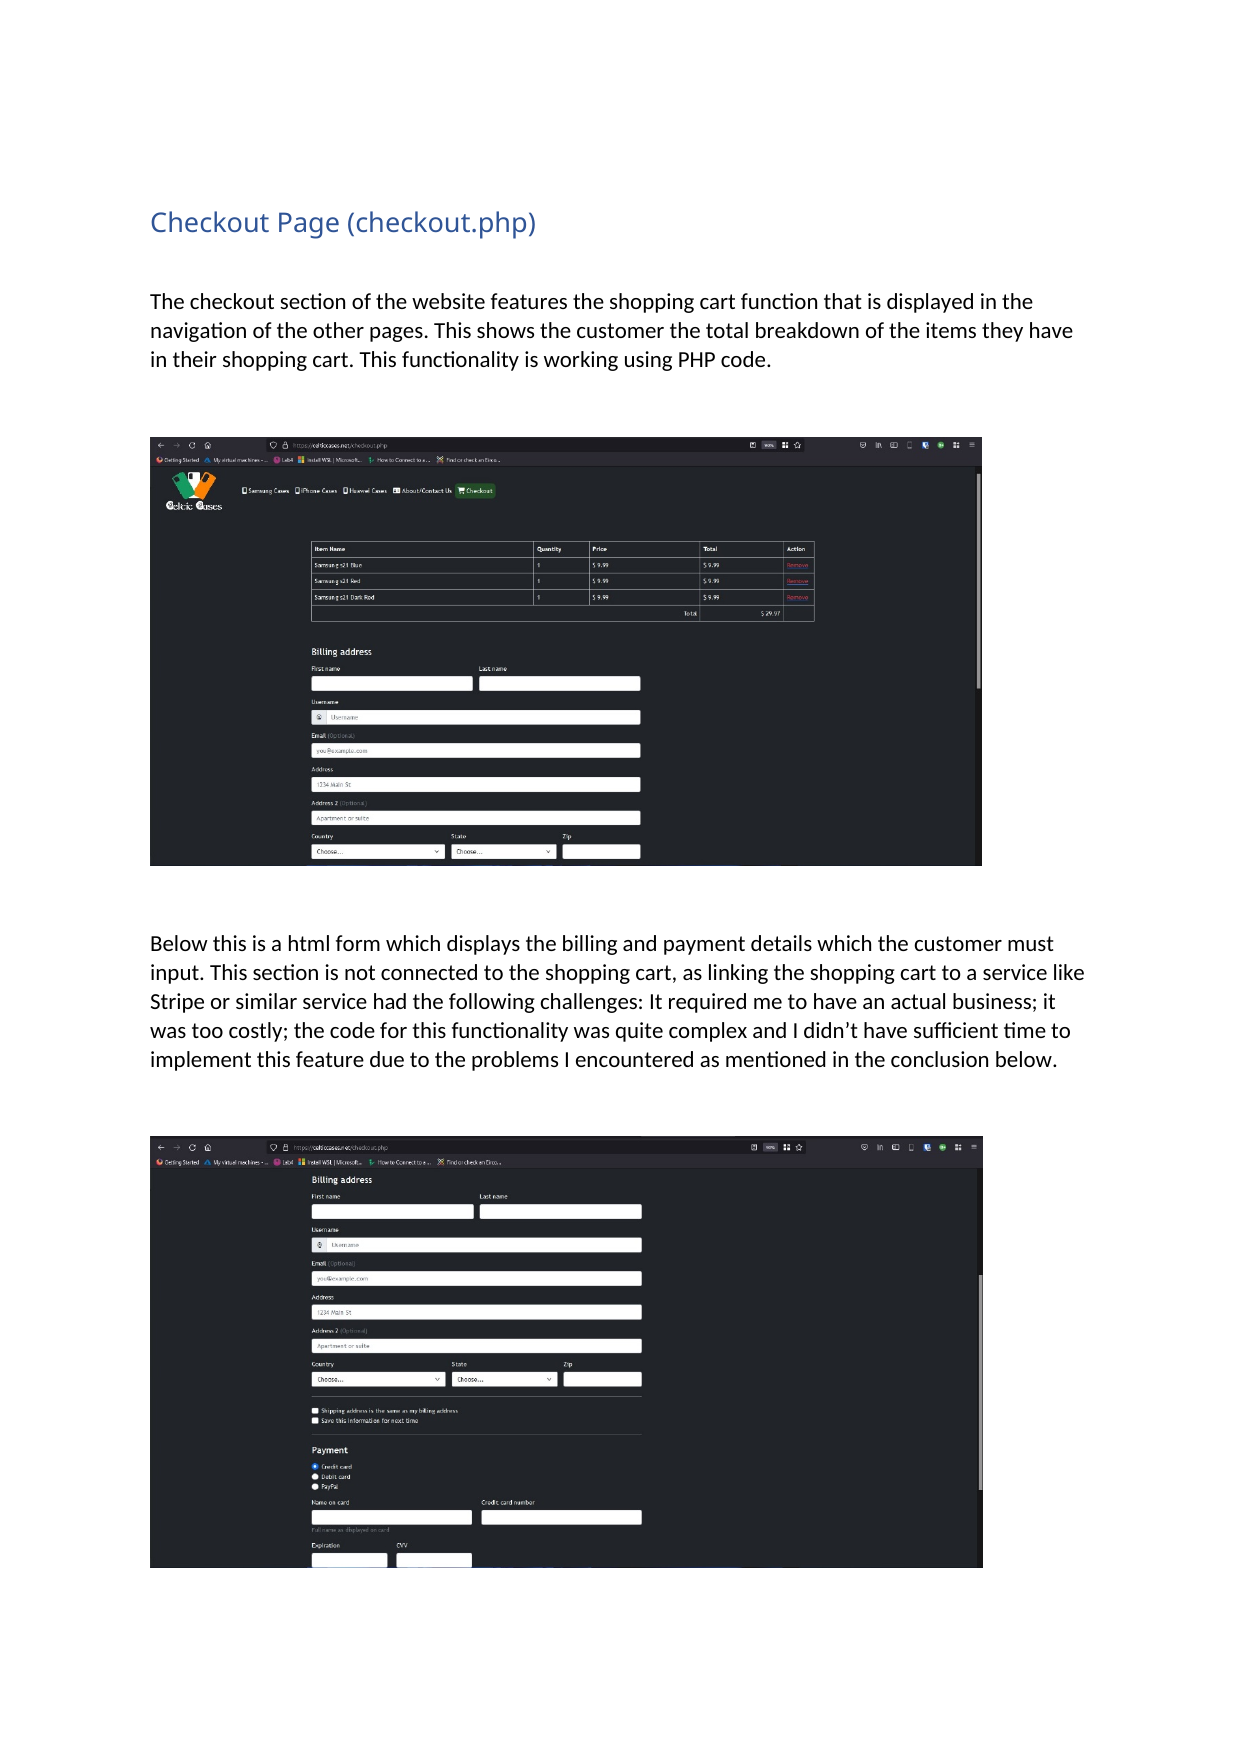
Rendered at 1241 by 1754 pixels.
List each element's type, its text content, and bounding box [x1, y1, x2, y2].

text The checkout section of the website features the shopping cart function that is displayed in the navigation of the other pages. This shows the customer the total breakdown of the items they have in their shopping cart. This functionality is working using PHP code. [150, 287, 1090, 374]
text Below this is a html form which displays the billing and payment details which the customer must input. This section is not connected to the shopping cart, as linking the shopping cart to a service like Stripe or similar service had the following challenges: It required me to have an actual business; it was too costly; the code for this functionality was quite complex and I didn’t have sufficient time to implement this feature due to the problems I encountered as mentioned in the conclusion below. [150, 929, 1090, 1073]
subtitle Checkout Page (checkout.php) [150, 203, 1090, 240]
